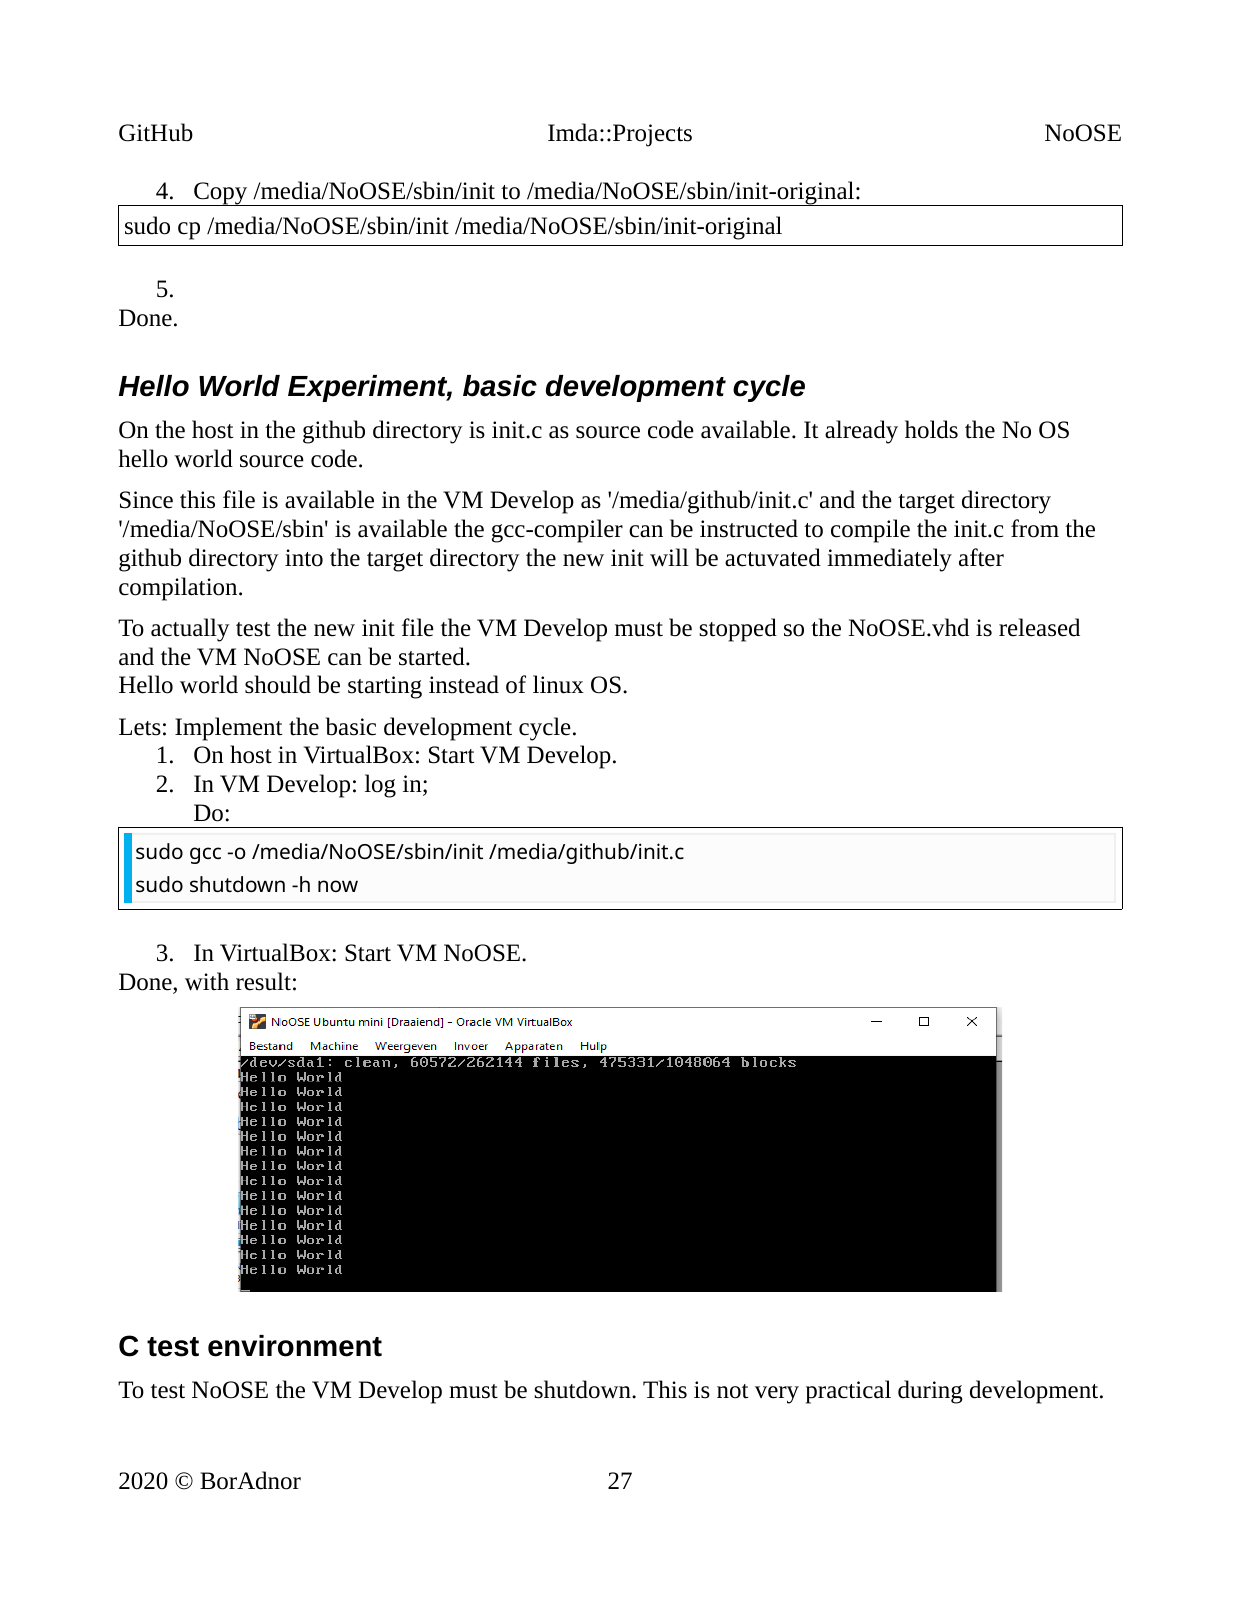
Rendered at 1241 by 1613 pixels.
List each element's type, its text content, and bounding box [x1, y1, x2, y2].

text Lets: Implement the basic development cycle. [118, 712, 1122, 740]
list On host in VirtualBox: Start VM Develop. [156, 740, 1122, 769]
table_header sudo cp /media/NoOSE/sbin/init /media/NoOSE/sbin/init-original [119, 206, 1122, 245]
text Done. [118, 303, 1122, 332]
text Since this file is available in the VM Develop as '/media/github/init.c' and the target directory '/media/NoOSE/sbin' is available the gcc-compiler can be instructed to compile the init.c from the github directory into the target directory the new init will be actuvated immediately after compilation. [118, 485, 1122, 600]
list In VirtualBox: Start VM NoOSE. [156, 938, 1122, 967]
text On the host in the github directory is init.c as source code available. It already holds the No OS hello world source code. [118, 415, 1122, 473]
list In VM Develop: log in; Do: [156, 769, 1122, 827]
picture [238, 1007, 1003, 1292]
text To test NoOSE the VM Develop must be shutdown. This is not very practical during development. [118, 1375, 1122, 1404]
subtitle Hello World Experiment, basic development cycle [118, 369, 1122, 403]
table_header sudo gcc -o /media/NoOSE/sbin/init /media/github/init.c sudo shutdown -h now [119, 828, 1122, 909]
text To actually test the new init file the VM Develop must be stopped so the NoOSE.vhd is released and the VM NoOSE can be started. Hello world should be starting instead of linux OS. [118, 613, 1122, 699]
list Copy /media/NoOSE/sbin/init to /media/NoOSE/sbin/init-original: [156, 176, 1122, 205]
text Done, with result: [118, 967, 1122, 995]
subtitle C test environment [118, 1329, 1122, 1363]
